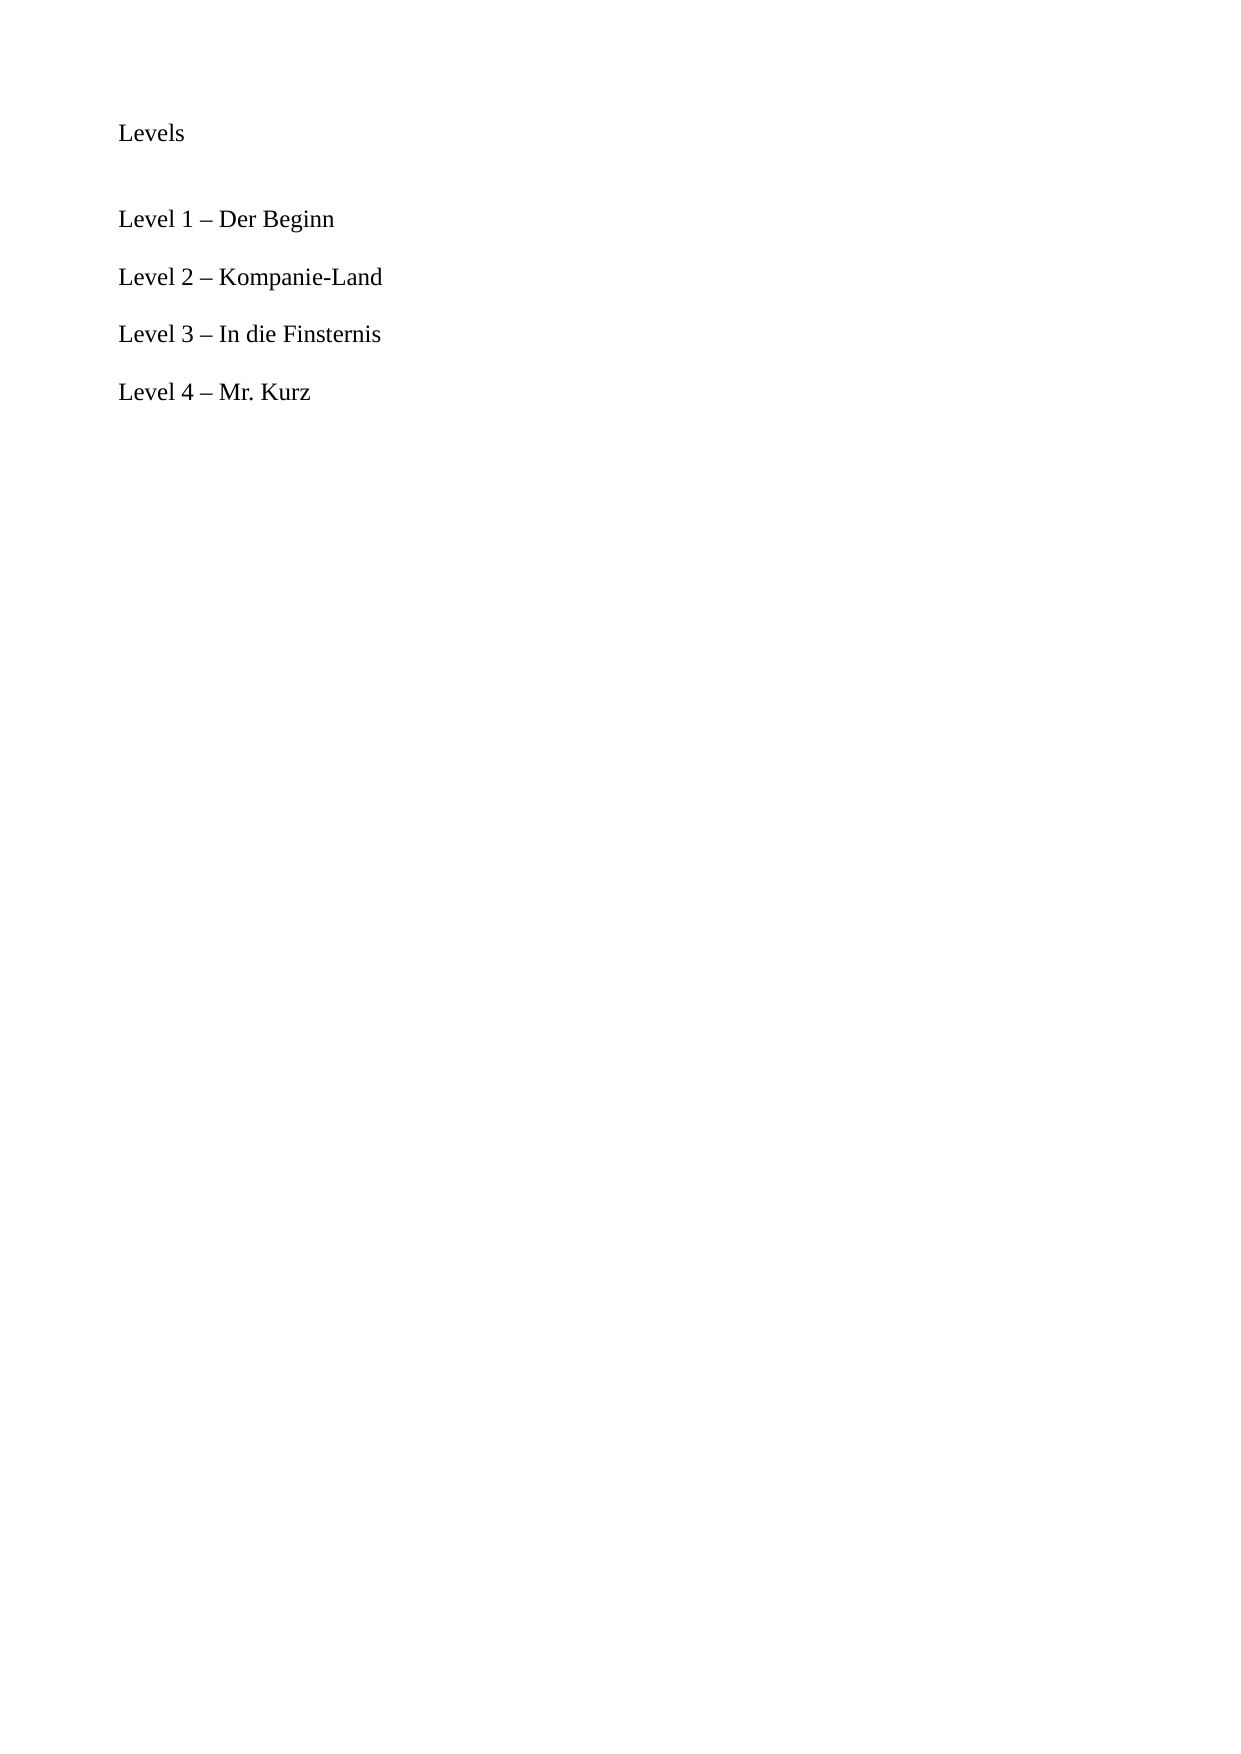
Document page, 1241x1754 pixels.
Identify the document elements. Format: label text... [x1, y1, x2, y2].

text Levels [118, 118, 1122, 147]
text Level 1 – Der Beginn [118, 204, 1122, 233]
text Level 4 – Mr. Kurz [118, 377, 1122, 406]
text Level 2 – Kompanie-Land [118, 262, 1122, 291]
text Level 3 – In die Finsternis [118, 319, 1122, 348]
